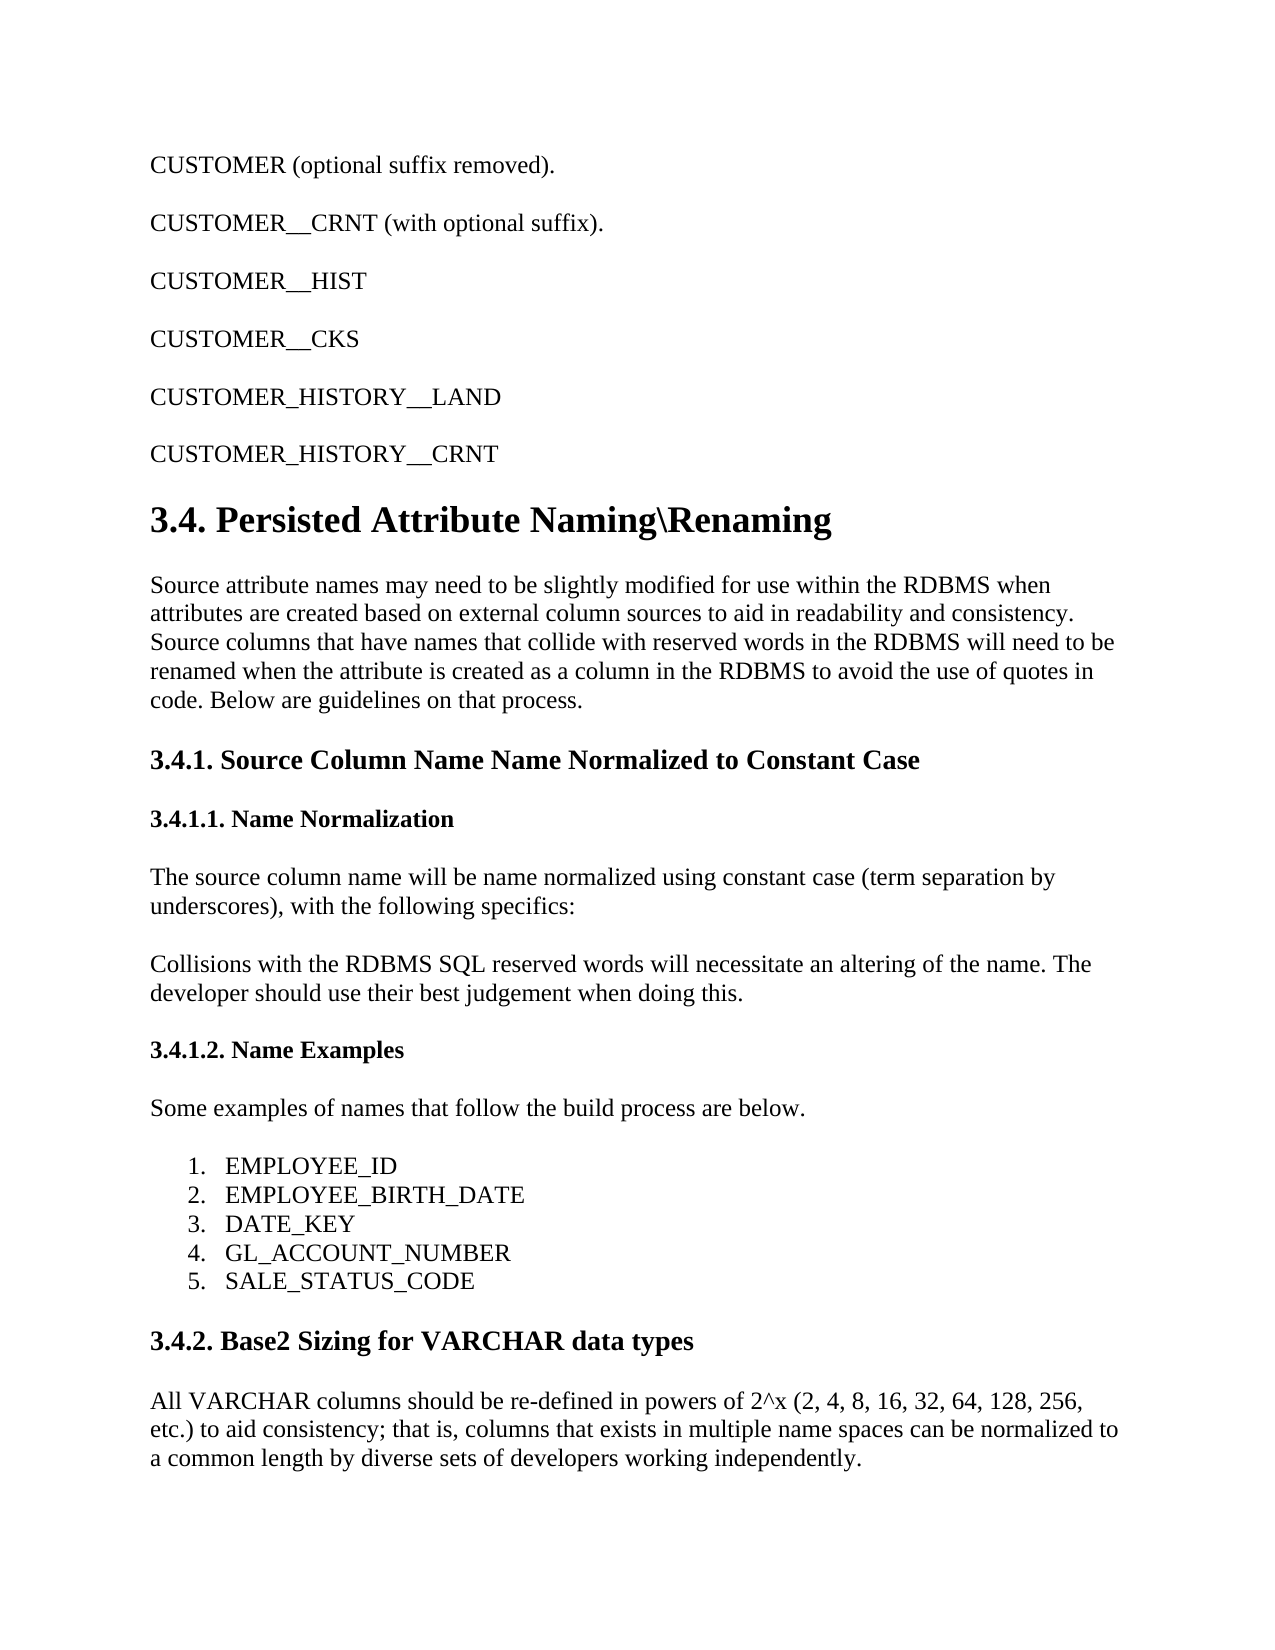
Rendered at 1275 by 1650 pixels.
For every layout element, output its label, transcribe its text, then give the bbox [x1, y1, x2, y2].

subtitle 3.4.1.1. Name Normalization [150, 804, 1125, 833]
text Some examples of names that follow the build process are below. [150, 1093, 1125, 1122]
text CUSTOMER (optional suffix removed). [150, 150, 1125, 179]
list GL_ACCOUNT_NUMBER [187, 1238, 1125, 1266]
text Collisions with the RDBMS SQL reserved words will necessitate an altering of the name. The developer should use their best judgement when doing this. [150, 949, 1125, 1006]
subtitle 3.4.1.2. Name Examples [150, 1036, 1125, 1064]
text CUSTOMER_HISTORY__LAND [150, 382, 1125, 410]
subtitle 3.4.2. Base2 Sizing for VARCHAR data types [150, 1324, 1125, 1357]
text All VARCHAR columns should be re-defined in powers of 2^x (2, 4, 8, 16, 32, 64, 128, 256, etc.) to aid consistency; that is, columns that exists in multiple name spaces can be normalized to a common length by diverse sets of developers working independently. [150, 1386, 1125, 1472]
text CUSTOMER__HIST [150, 266, 1125, 294]
text CUSTOMER__CRNT (with optional suffix). [150, 208, 1125, 237]
list EMPLOYEE_BIRTH_DATE [187, 1180, 1125, 1209]
list EMPLOYEE_ID [187, 1151, 1125, 1180]
list SALE_STATUS_CODE [187, 1266, 1125, 1295]
subtitle 3.4.1. Source Column Name Name Normalized to Constant Case [150, 743, 1125, 775]
list DATE_KEY [187, 1209, 1125, 1238]
text The source column name will be name normalized using constant case (term separation by underscores), with the following specifics: [150, 862, 1125, 920]
text CUSTOMER_HISTORY__CRNT [150, 439, 1125, 468]
subtitle 3.4. Persisted Attribute Naming\Renaming [150, 497, 1125, 541]
text CUSTOMER__CKS [150, 324, 1125, 352]
text Source attribute names may need to be slightly modified for use within the RDBMS when attributes are created based on external column sources to aid in readability and consistency. Source columns that have names that collide with reserved words in the RDBMS will need to be renamed when the attribute is created as a column in the RDBMS to avoid the use of quotes in code. Below are guidelines on that process. [150, 570, 1125, 713]
